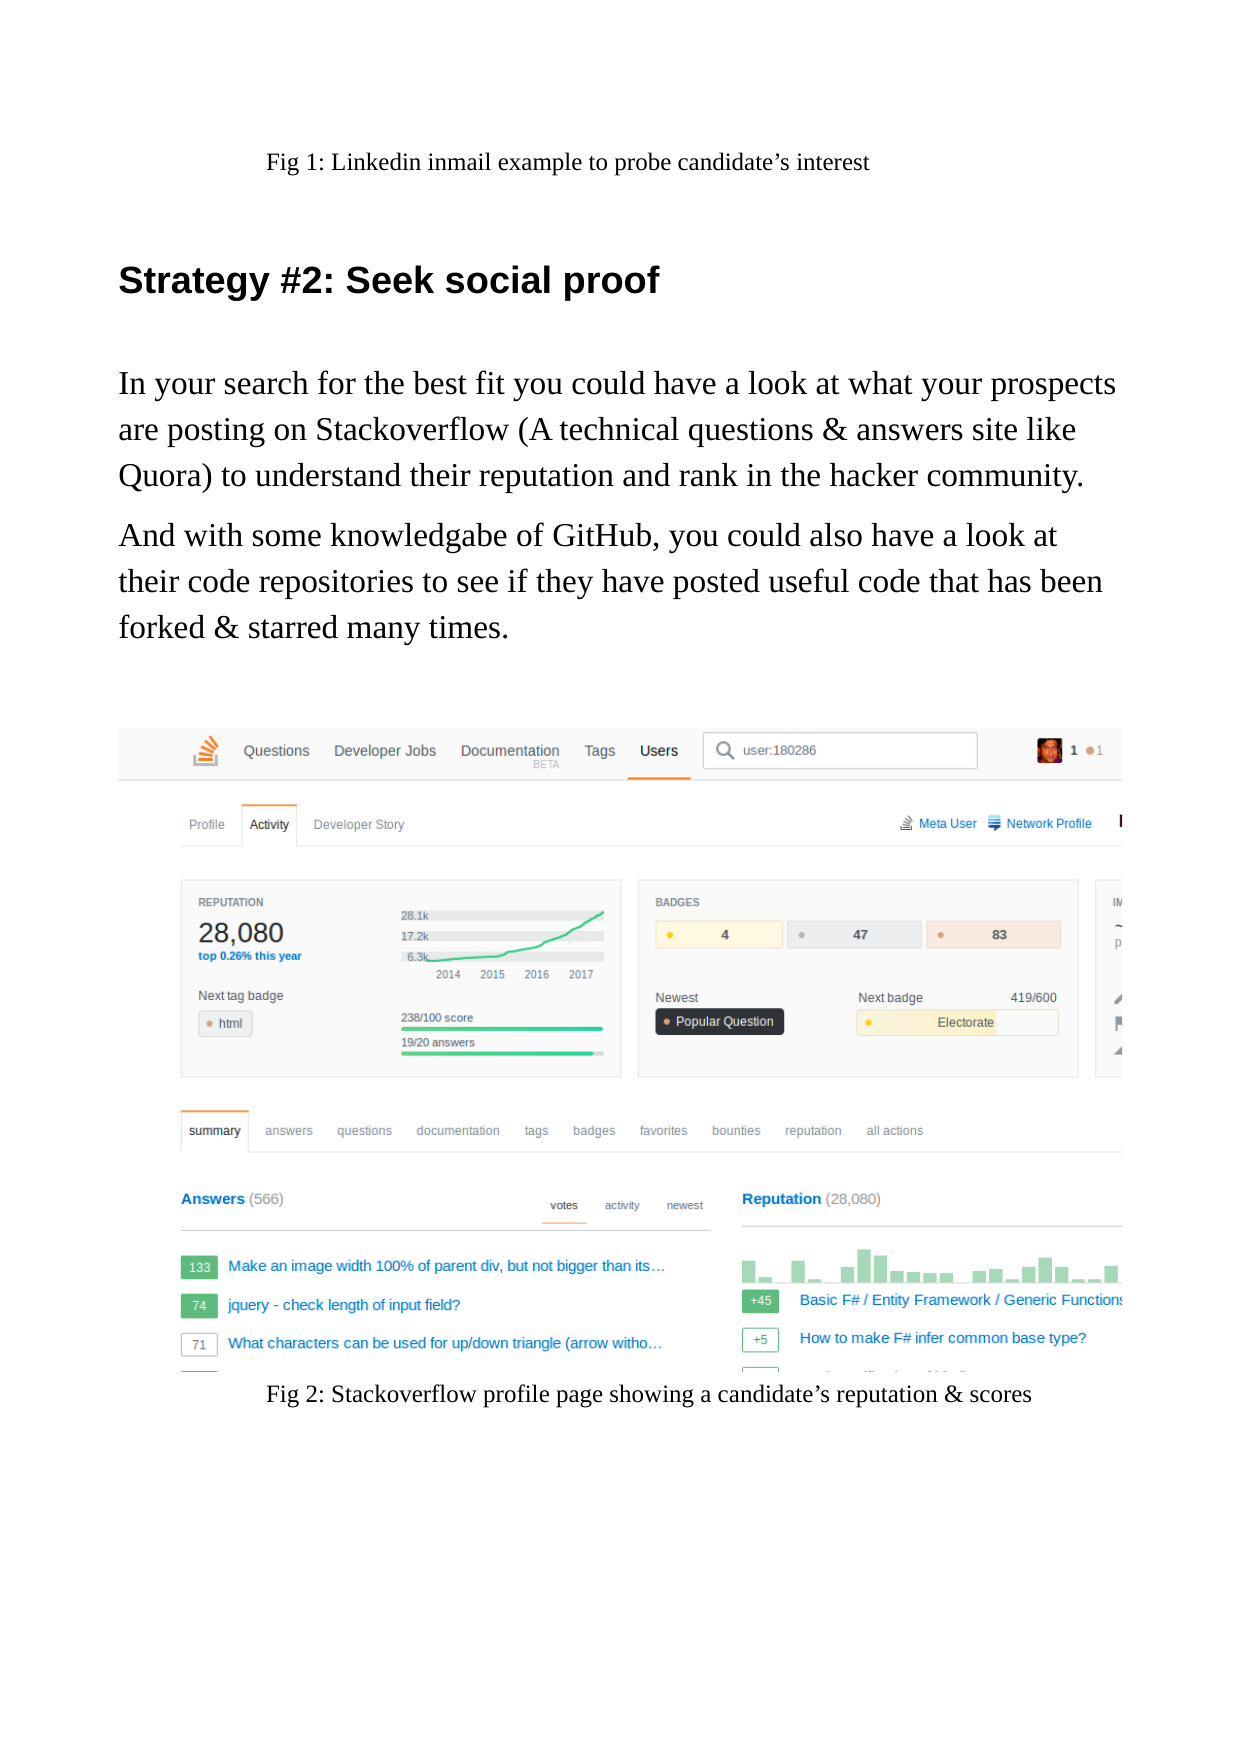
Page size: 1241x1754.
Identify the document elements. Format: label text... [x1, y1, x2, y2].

subtitle Strategy #2: Seek social proof [118, 258, 1122, 302]
text Fig 1: Linkedin inmail example to probe candidate’s interest [118, 147, 1122, 176]
text In your search for the best fit you could have a look at what your prospects are posting on Stackoverflow (A technical questions & answers site like Quora) to understand their reputation and rank in the hacker community. [118, 363, 1122, 493]
text And with some knowledgabe of GitHub, you could also have a look at their code repositories to see if they have posted useful code that has been forked & starred many times. [118, 516, 1122, 646]
text Fig 2: Stackoverflow profile page showing a candidate’s reputation & scores [118, 1372, 1122, 1410]
picture [118, 728, 1123, 1372]
